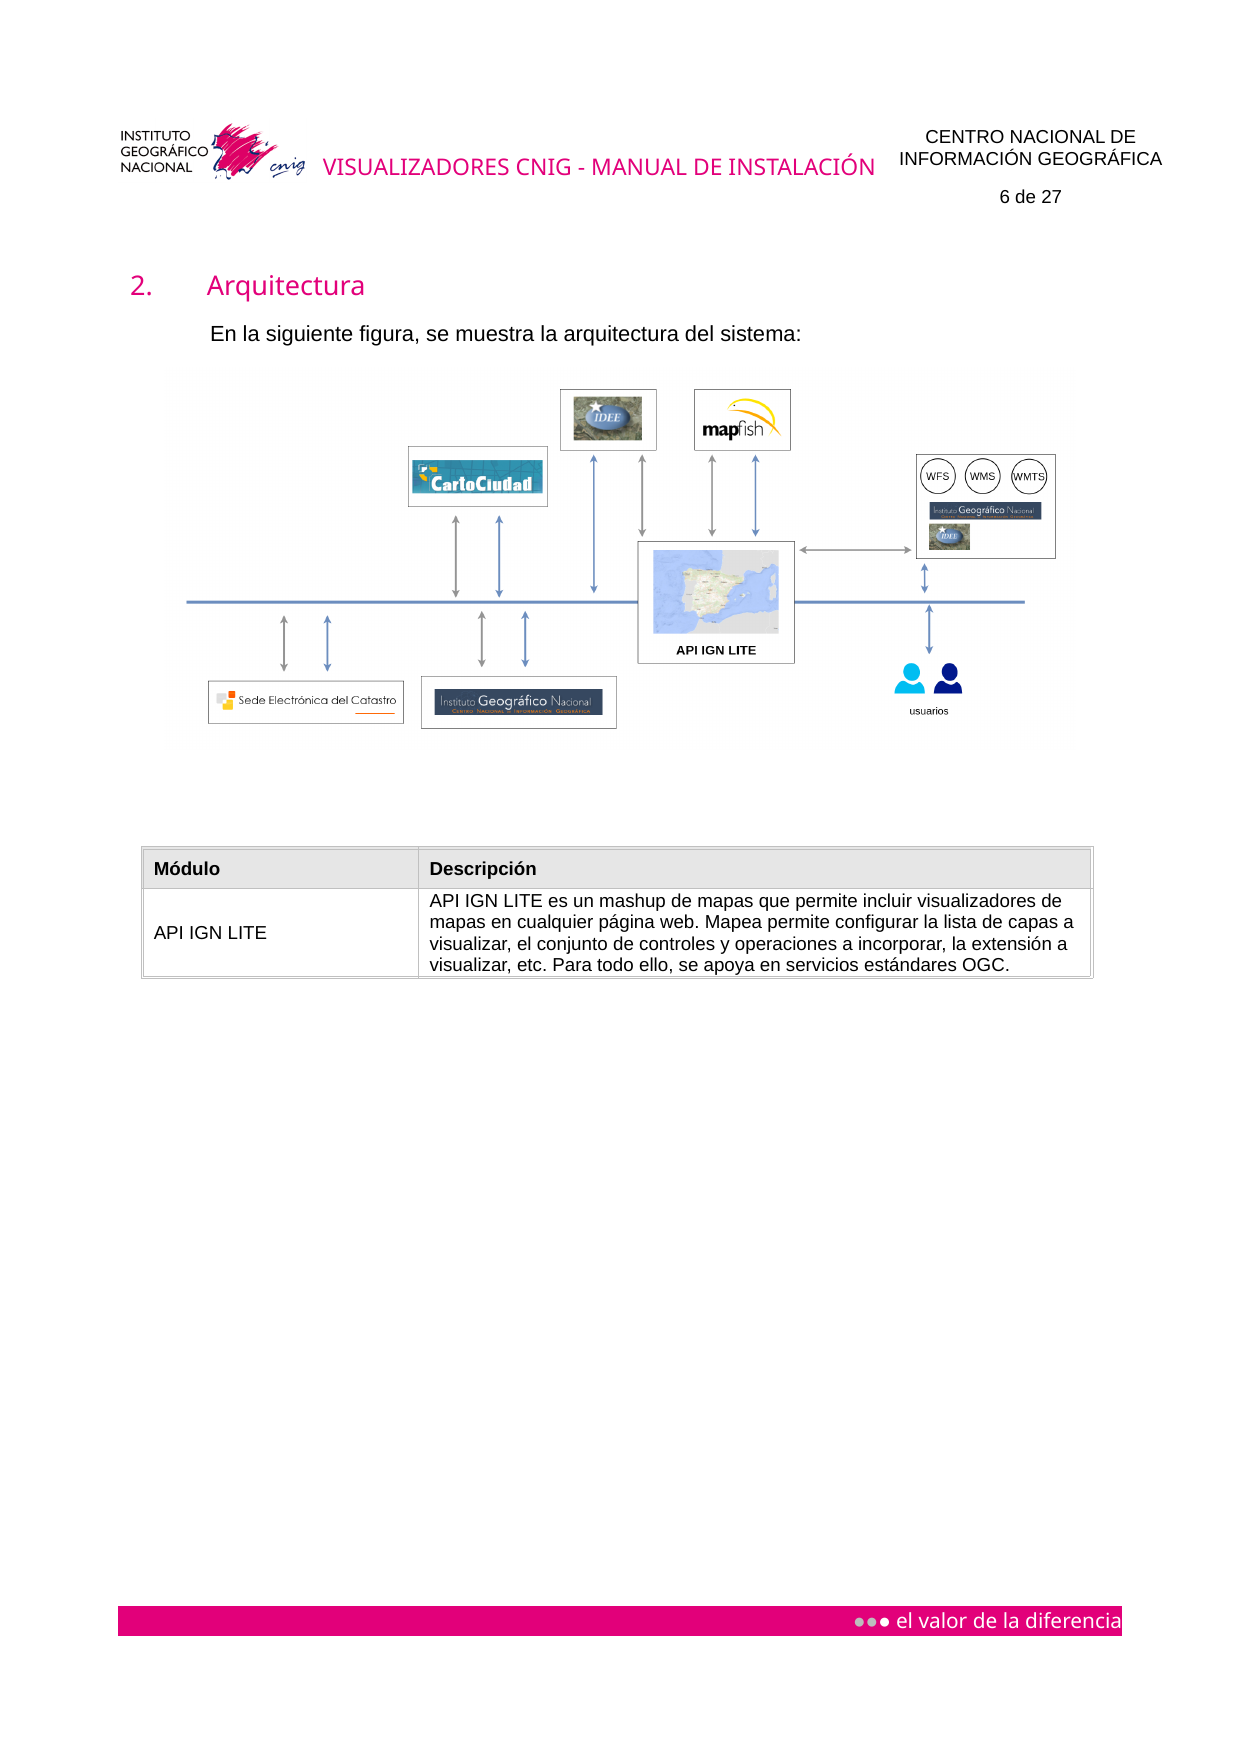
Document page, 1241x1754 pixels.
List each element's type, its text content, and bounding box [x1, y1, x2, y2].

table_cell API IGN LITE es un mashup de mapas que permite incluir visualizadores de mapas en cualquier página web. Mapea permite configurar la lista de capas a visualizar, el conjunto de controles y operaciones a incorporar, la extensión a visualizar, etc. Para todo ello, se apoya en servicios estándares OGC. [419, 889, 1090, 976]
subtitle Arquitectura [130, 266, 1122, 303]
text En la siguiente figura, se muestra la arquitectura del sistema: [210, 321, 1122, 346]
table_cell API IGN LITE [144, 889, 418, 976]
table_header Módulo [144, 850, 418, 888]
picture [118, 118, 307, 183]
picture [163, 367, 1077, 750]
table_header Descripción [419, 850, 1090, 888]
